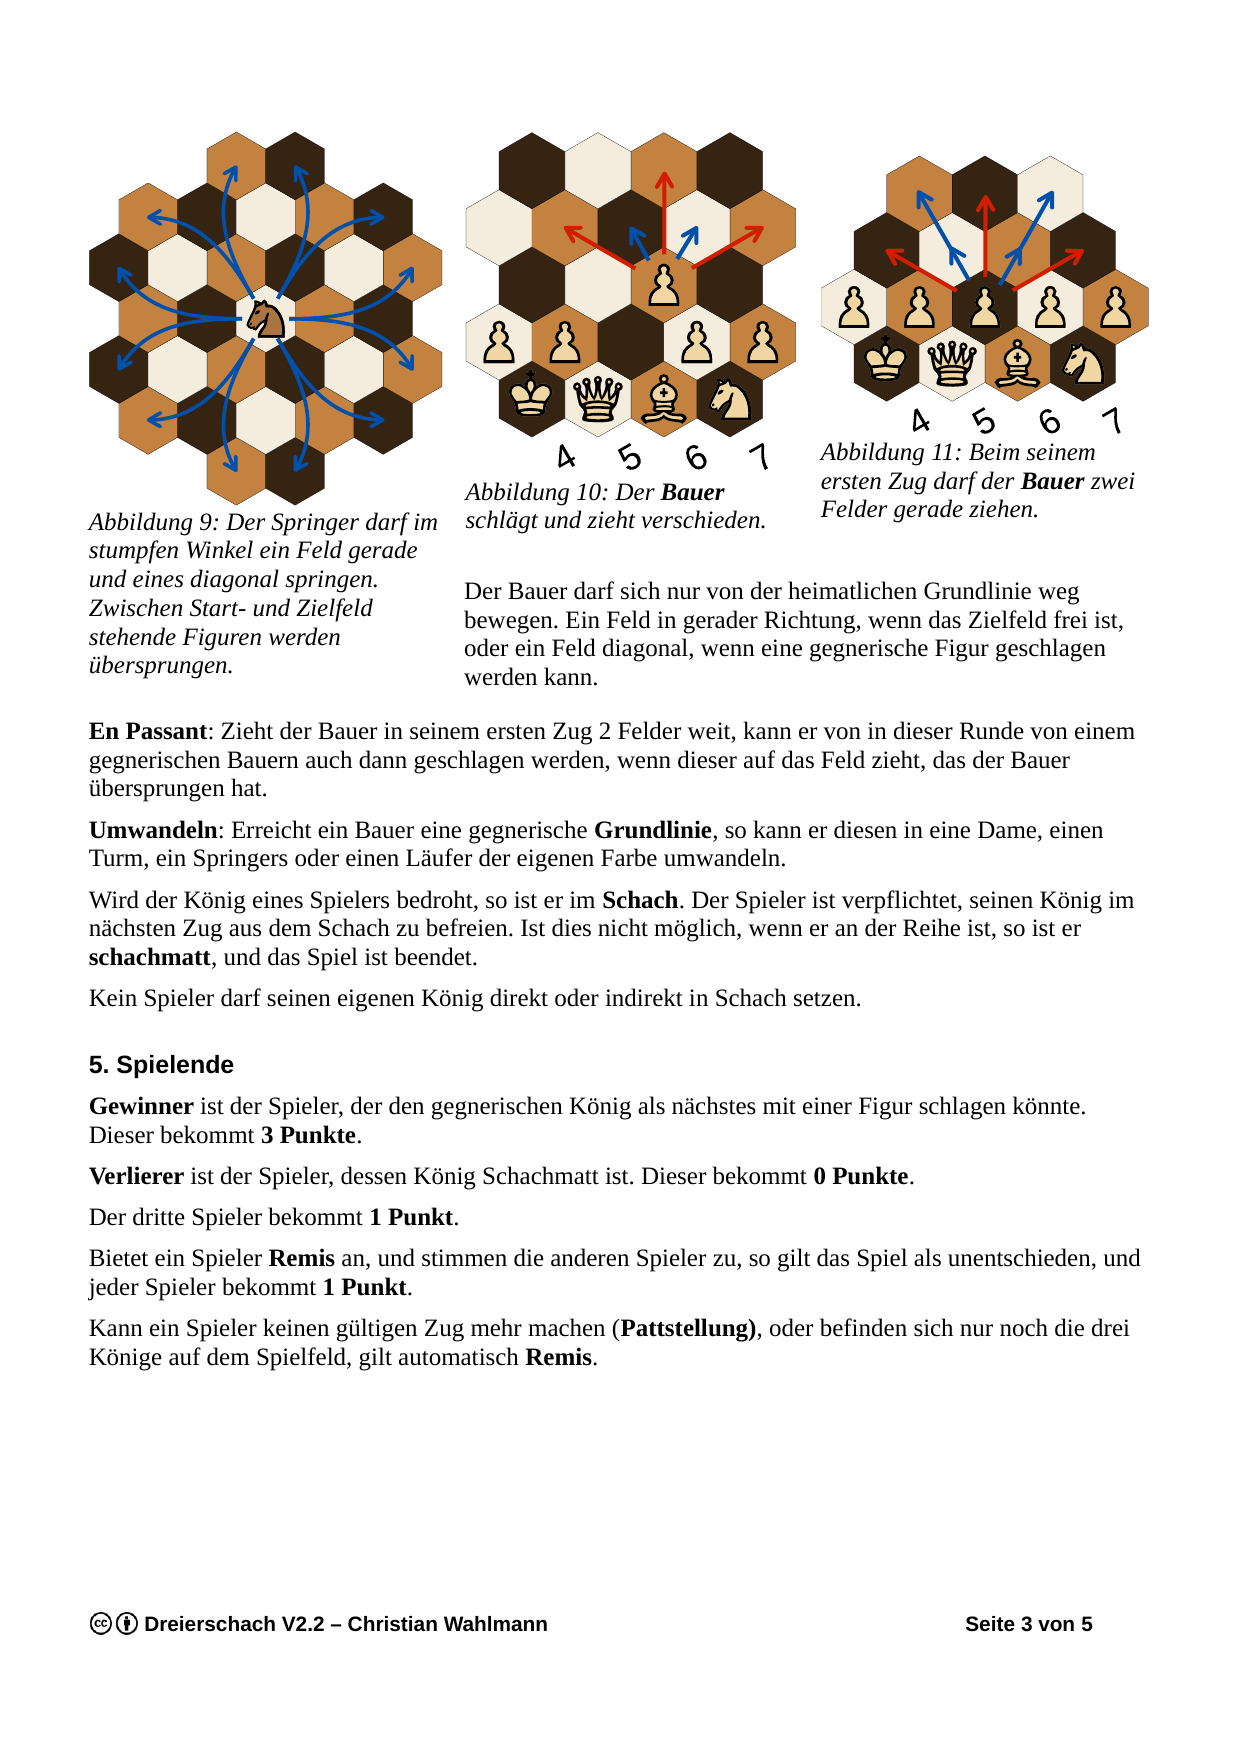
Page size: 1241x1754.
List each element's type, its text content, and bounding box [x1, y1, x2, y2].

text En Passant: Zieht der Bauer in seinem ersten Zug 2 Felder weit, kann er von in dieser Runde von einem gegnerischen Bauern auch dann geschlagen werden, wenn dieser auf das Feld zieht, das der Bauer übersprungen hat. [88, 716, 1152, 802]
text Der dritte Spieler bekommt 1 Punkt. [88, 1202, 1152, 1231]
picture [88, 1610, 139, 1636]
subtitle 5. Spielende [88, 1050, 1152, 1078]
text Der Bauer darf sich nur von der heimatlichen Grundlinie weg bewegen. Ein Feld in gerader Richtung, wenn das Zielfeld frei ist, oder ein Feld diagonal, wenn eine gegnerische Figur geschlagen werden kann. [88, 547, 1152, 691]
text Gewinner ist der Spieler, der den gegnerischen König als nächstes mit einer Figur schlagen könnte. Dieser bekommt 3 Punkte. [88, 1091, 1152, 1148]
text Abbildung 10: Der Bauer schlägt und zieht verschieden. [465, 132, 800, 534]
text Kein Spieler darf seinen eigenen König direkt oder indirekt in Schach setzen. [88, 983, 1152, 1012]
text Wird der König eines Spielers bedroht, so ist er im Schach. Der Spieler ist verpflichtet, seinen König im nächsten Zug aus dem Schach zu befreien. Ist dies nicht möglich, wenn er an der Reihe ist, so ist er schachmatt, und das Spiel ist beendet. [88, 885, 1152, 971]
text Verlierer ist der Spieler, dessen König Schachmatt ist. Dieser bekommt 0 Punkte. [88, 1161, 1152, 1190]
text Kann ein Spieler keinen gültigen Zug mehr machen (Pattstellung), oder befinden sich nur noch die drei Könige auf dem Spielfeld, gilt automatisch Remis. [88, 1313, 1152, 1371]
text Umwandeln: Erreicht ein Bauer eine gegnerische Grundlinie, so kann er diesen in eine Dame, einen Turm, ein Springers oder einen Läufer der eigenen Farbe umwandeln. [88, 815, 1152, 872]
text Bietet ein Spieler Remis an, und stimmen die anderen Spieler zu, so gilt das Spiel als unentschieden, und jeder Spieler bekommt 1 Punkt. [88, 1243, 1152, 1301]
text Abbildung 11: Beim seinem ersten Zug darf der Bauer zwei Felder gerade ziehen. [821, 155, 1153, 523]
text Abbildung 9: Der Springer darf im stumpfen Winkel ein Feld gerade und eines diagonal springen. Zwischen Start- und Zielfeld stehende Figuren werden übersprungen. [89, 131, 236, 250]
text Abbildung 9: Der Springer darf im stumpfen Winkel ein Feld gerade und eines diagonal springen. Zwischen Start- und Zielfeld stehende Figuren werden übersprungen. [89, 131, 446, 679]
